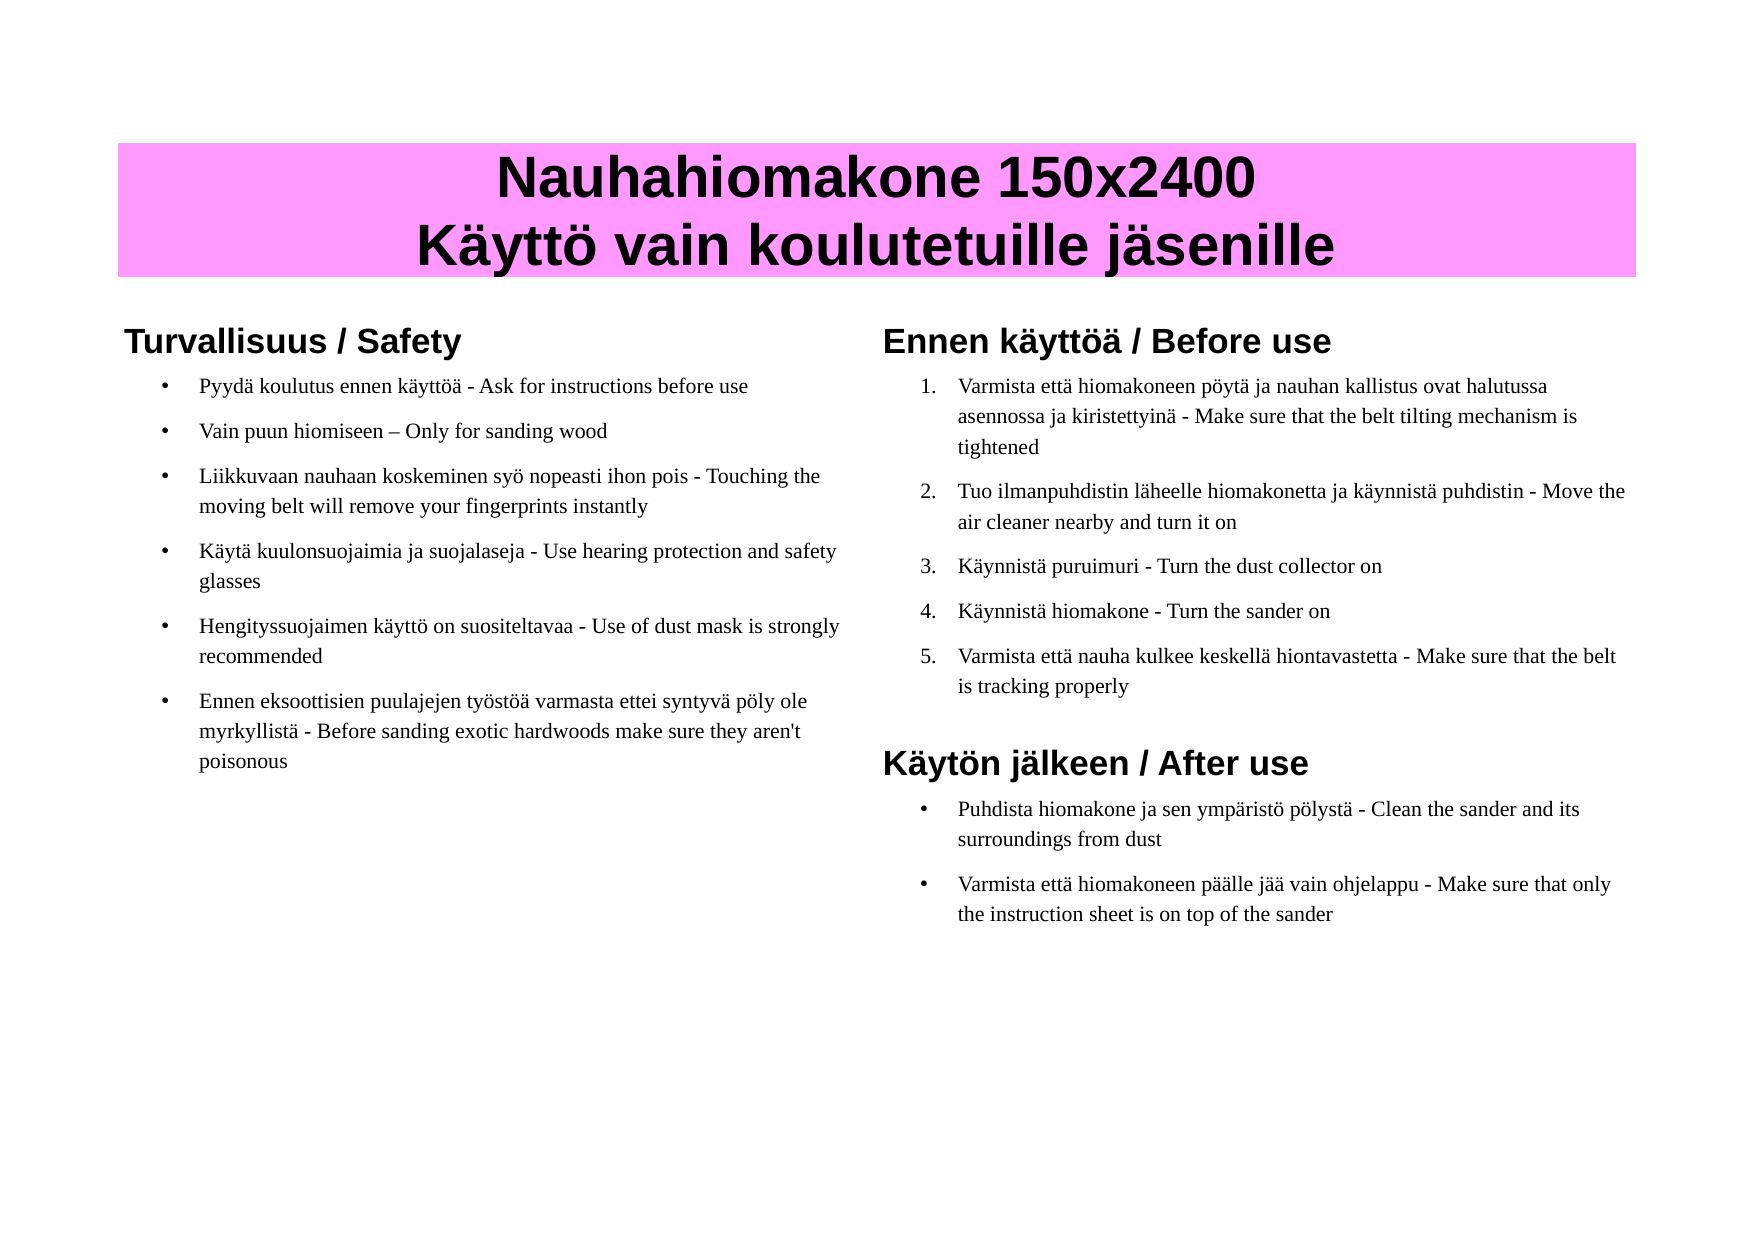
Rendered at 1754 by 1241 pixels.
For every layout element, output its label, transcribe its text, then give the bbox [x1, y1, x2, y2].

table_header Ennen käyttöä / Before use Varmista että hiomakoneen pöytä ja nauhan kallistus ovat halutussa asennossa ja kiristettyinä - Make sure that the belt tilting mechanism is tightened Tuo ilmanpuhdistin läheelle hiomakonetta ja käynnistä puhdistin - Move the air cleaner nearby and turn it on Käynnistä puruimuri - Turn the dust collector on Käynnistä hiomakone - Turn the sander on Varmista että nauha kulkee keskellä hiontavastetta - Make sure that the belt is tracking properly Käytön jälkeen / After use Puhdista hiomakone ja sen ympäristö pölystä - Clean the sander and its surroundings from dust Varmista että hiomakoneen päälle jää vain ohjelappu - Make sure that only the instruction sheet is on top of the sander [877, 290, 1636, 946]
table_header Turvallisuus / Safety Pyydä koulutus ennen käyttöä - Ask for instructions before use Vain puun hiomiseen – Only for sanding wood Liikkuvaan nauhaan koskeminen syö nopeasti ihon pois - Touching the moving belt will remove your fingerprints instantly Käytä kuulonsuojaimia ja suojalaseja - Use hearing protection and safety glasses Hengityssuojaimen käyttö on suositeltavaa - Use of dust mask is strongly recommended Ennen eksoottisien puulajejen työstöä varmasta ettei syntyvä pöly ole myrkyllistä - Before sanding exotic hardwoods make sure they aren't poisonous [118, 290, 877, 946]
title Nauhahiomakone 150x2400 Käyttö vain koulutetuille jäsenille [118, 143, 1636, 277]
